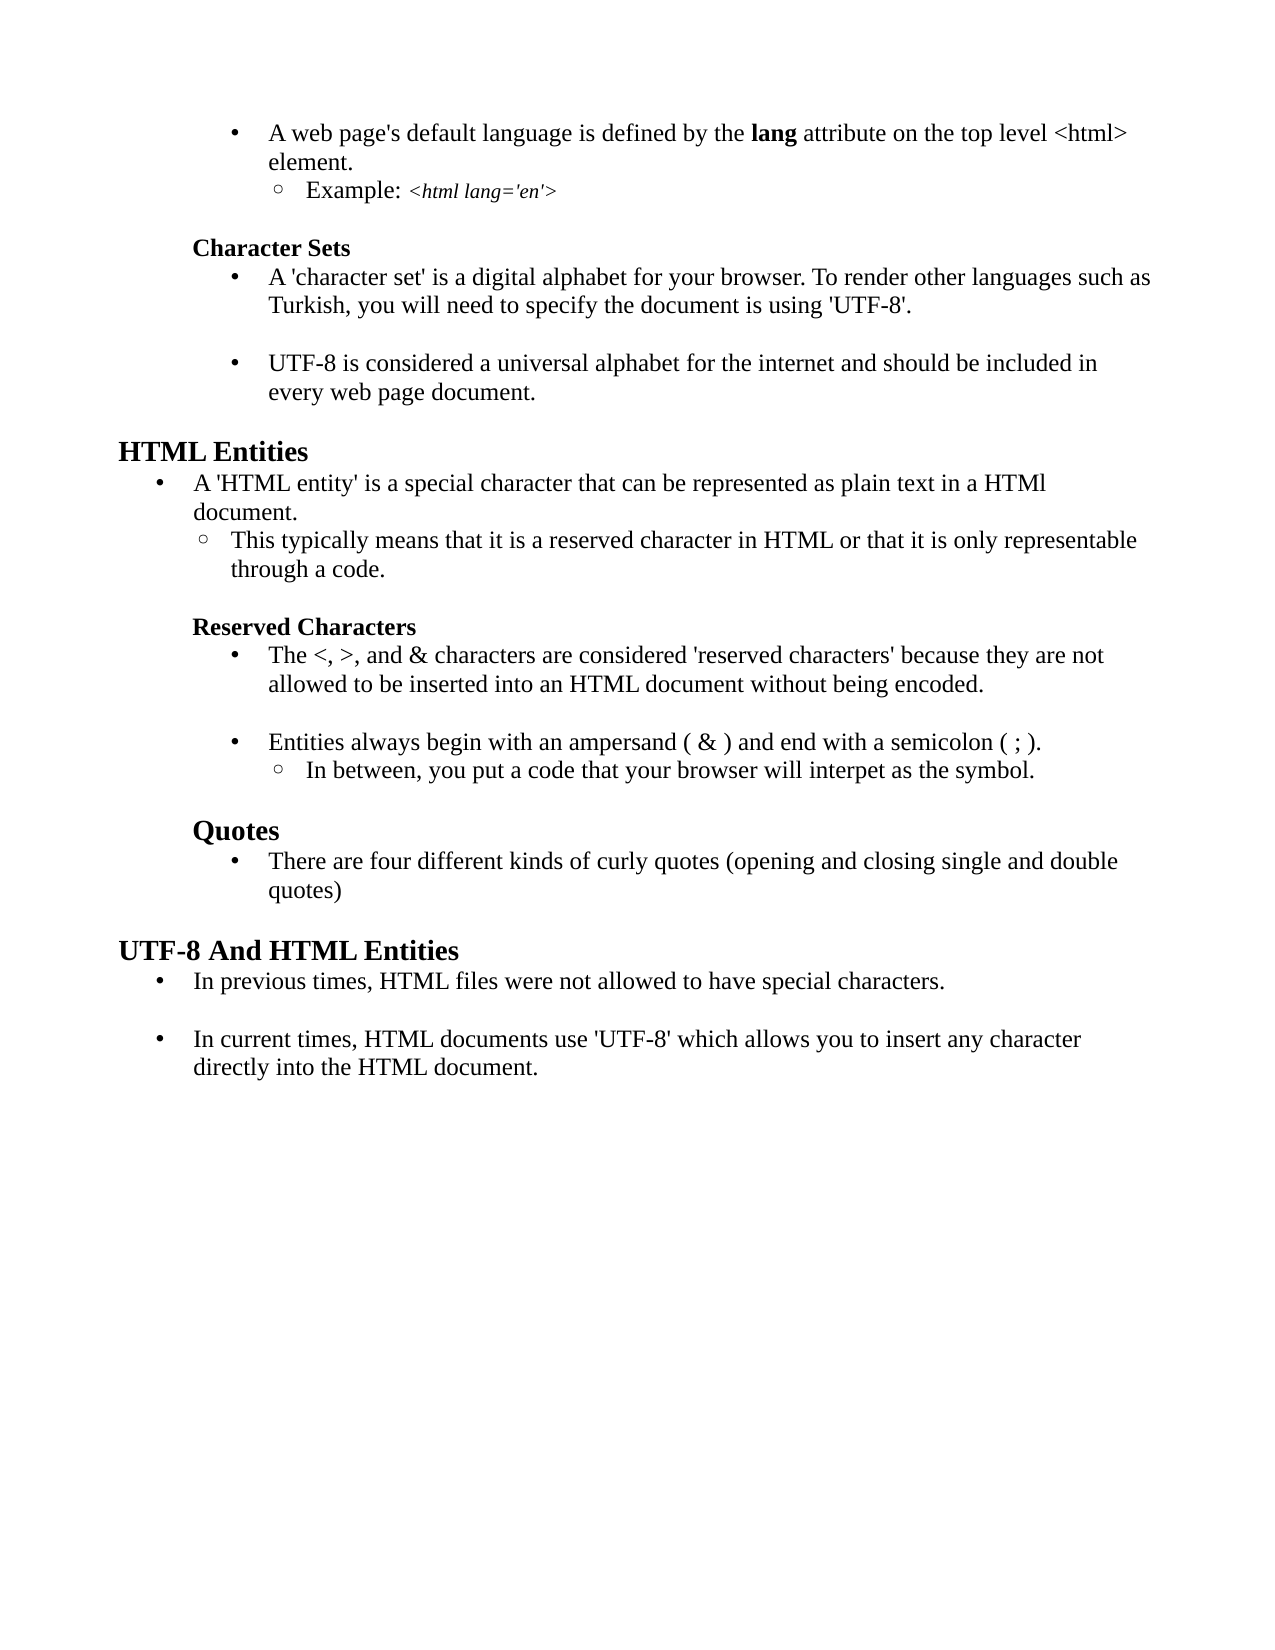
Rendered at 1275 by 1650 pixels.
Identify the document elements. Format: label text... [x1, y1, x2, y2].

list There are four different kinds of curly quotes (opening and closing single and double quotes) [231, 846, 1157, 904]
list The <, >, and & characters are considered 'reserved characters' because they are not allowed to be inserted into an HTML document without being encoded. [231, 640, 1157, 698]
text Reserved Characters [118, 612, 1157, 640]
list This typically means that it is a reserved character in HTML or that it is only representable through a code. [193, 525, 1157, 583]
list Entities always begin with an ampersand ( & ) and end with a semicolon ( ; ). [231, 727, 1157, 755]
list Example: <html lang='en'> [268, 176, 1157, 204]
text Quotes [118, 813, 1157, 846]
list In between, you put a code that your browser will interpet as the symbol. [268, 755, 1157, 784]
list In current times, HTML documents use 'UTF-8' which allows you to insert any character directly into the HTML document. [156, 1024, 1157, 1081]
text Character Sets [118, 233, 1157, 262]
list UTF-8 is considered a universal alphabet for the internet and should be included in every web page document. [231, 348, 1157, 406]
list A web page's default language is defined by the lang attribute on the top level <html> element. [231, 118, 1157, 176]
text UTF-8 And HTML Entities [118, 933, 1157, 966]
text HTML Entities [118, 434, 1157, 468]
list A 'HTML entity' is a special character that can be represented as plain text in a HTMl document. [156, 468, 1157, 525]
list In previous times, HTML files were not allowed to have special characters. [156, 966, 1157, 995]
list A 'character set' is a digital alphabet for your browser. To render other languages such as Turkish, you will need to specify the document is using 'UTF-8'. [231, 262, 1157, 319]
